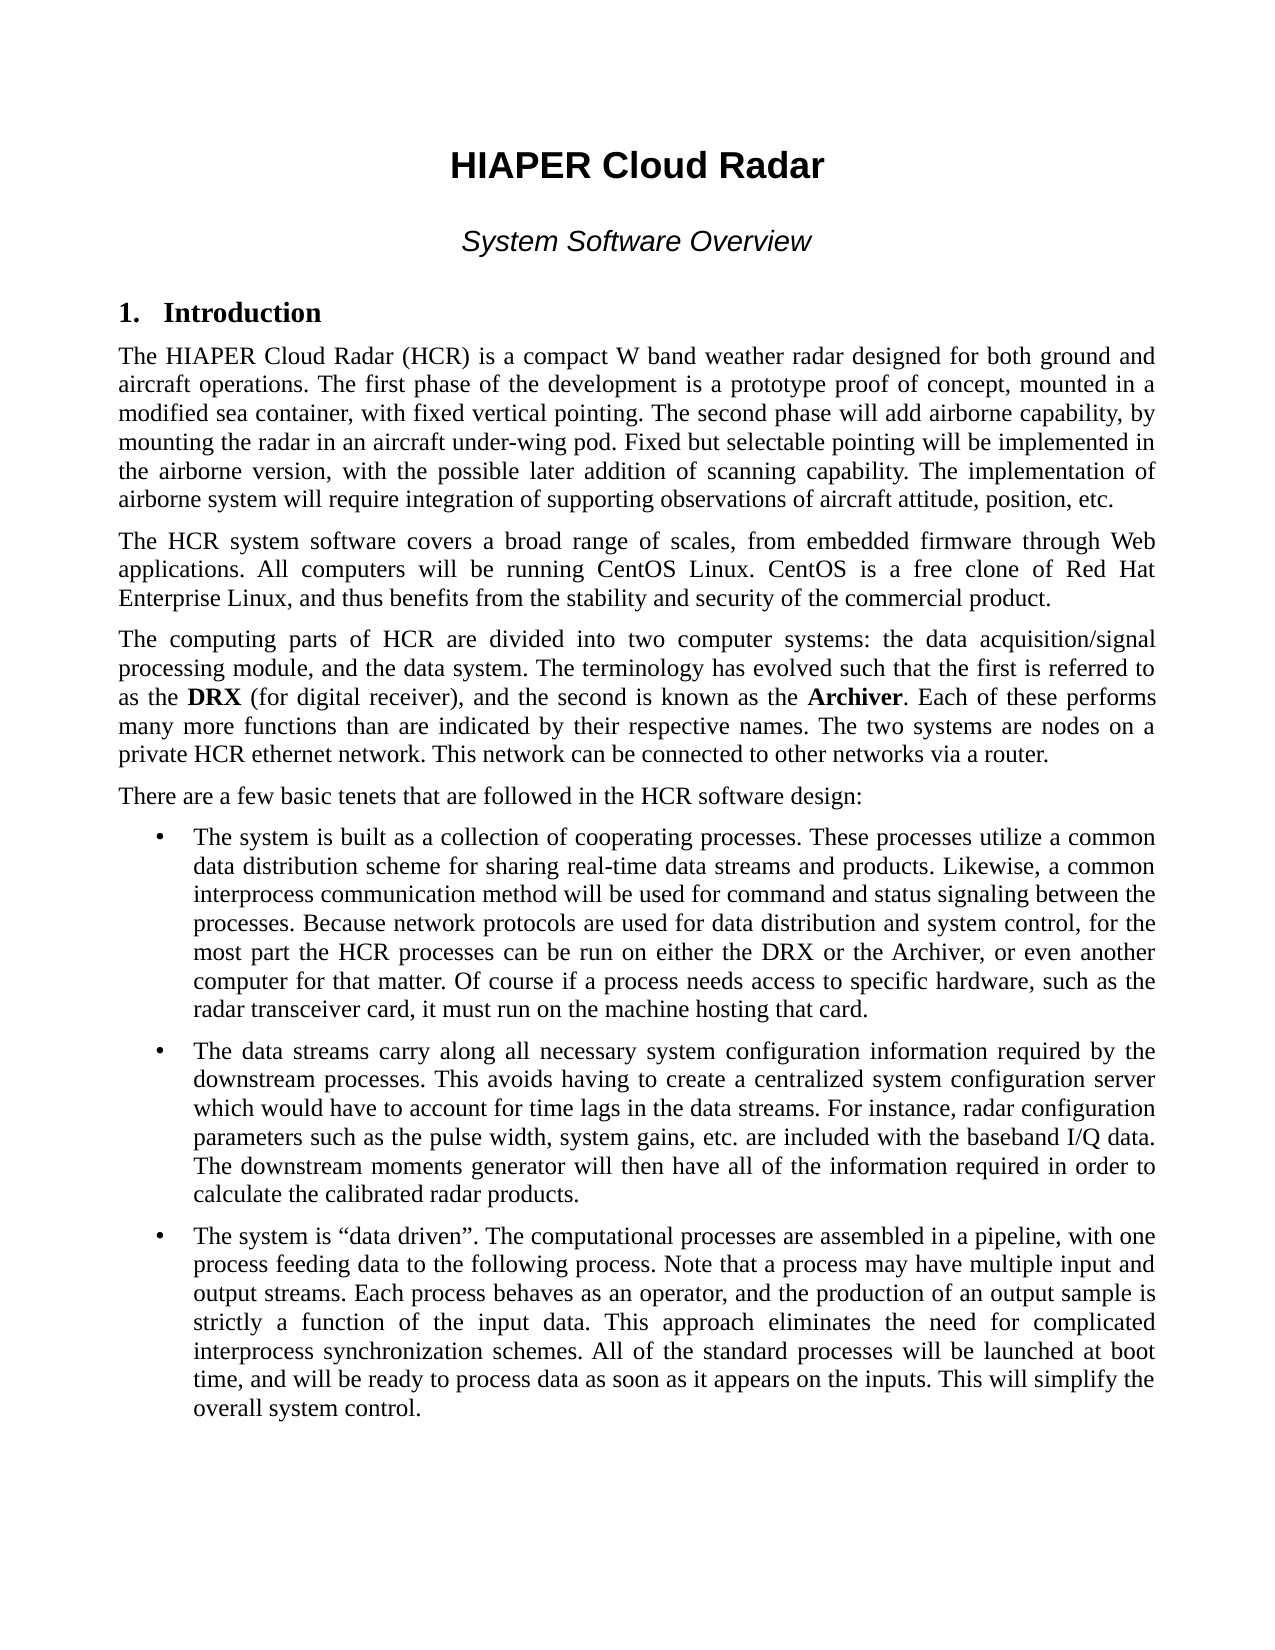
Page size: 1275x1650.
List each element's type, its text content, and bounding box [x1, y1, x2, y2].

text The HCR system software covers a broad range of scales, from embedded firmware through Web applications. All computers will be running CentOS Linux. CentOS is a free clone of Red Hat Enterprise Linux, and thus benefits from the stability and security of the commercial product. [118, 526, 1157, 612]
list The system is built as a collection of cooperating processes. These processes utilize a common data distribution scheme for sharing real-time data streams and products. Likewise, a common interprocess communication method will be used for command and status signaling between the processes. Because network protocols are used for data distribution and system control, for the most part the HCR processes can be run on either the DRX or the Archiver, or even another computer for that matter. Of course if a process needs access to specific hardware, such as the radar transceiver card, it must run on the machine hosting that card. [156, 822, 1157, 1023]
subtitle System Software Overview [118, 224, 1157, 257]
list The system is “data driven”. The computational processes are assembled in a pipeline, with one process feeding data to the following process. Note that a process may have multiple input and output streams. Each process behaves as an operator, and the production of an output sample is strictly a function of the input data. This approach eliminates the need for complicated interprocess synchronization schemes. All of the standard processes will be launched at boot time, and will be ready to process data as soon as it appears on the inputs. This will simplify the overall system control. [156, 1221, 1157, 1422]
subtitle Introduction [118, 295, 1157, 328]
text The HIAPER Cloud Radar (HCR) is a compact W band weather radar designed for both ground and aircraft operations. The first phase of the development is a prototype proof of concept, mounted in a modified sea container, with fixed vertical pointing. The second phase will add airborne capability, by mounting the radar in an aircraft under-wing pod. Fixed but selectable pointing will be implemented in the airborne version, with the possible later addition of scanning capability. The implementation of airborne system will require integration of supporting observations of aircraft attitude, position, etc. [118, 341, 1157, 513]
title HIAPER Cloud Radar [118, 143, 1157, 186]
list The data streams carry along all necessary system configuration information required by the downstream processes. This avoids having to create a centralized system configuration server which would have to account for time lags in the data streams. For instance, radar configuration parameters such as the pulse width, system gains, etc. are included with the baseband I/Q data. The downstream moments generator will then have all of the information required in order to calculate the calibrated radar products. [156, 1036, 1157, 1208]
text The computing parts of HCR are divided into two computer systems: the data acquisition/signal processing module, and the data system. The terminology has evolved such that the first is referred to as the DRX (for digital receiver), and the second is known as the Archiver. Each of these performs many more functions than are indicated by their respective names. The two systems are nodes on a private HCR ethernet network. This network can be connected to other networks via a router. [118, 624, 1157, 768]
text There are a few basic tenets that are followed in the HCR software design: [118, 781, 1157, 809]
